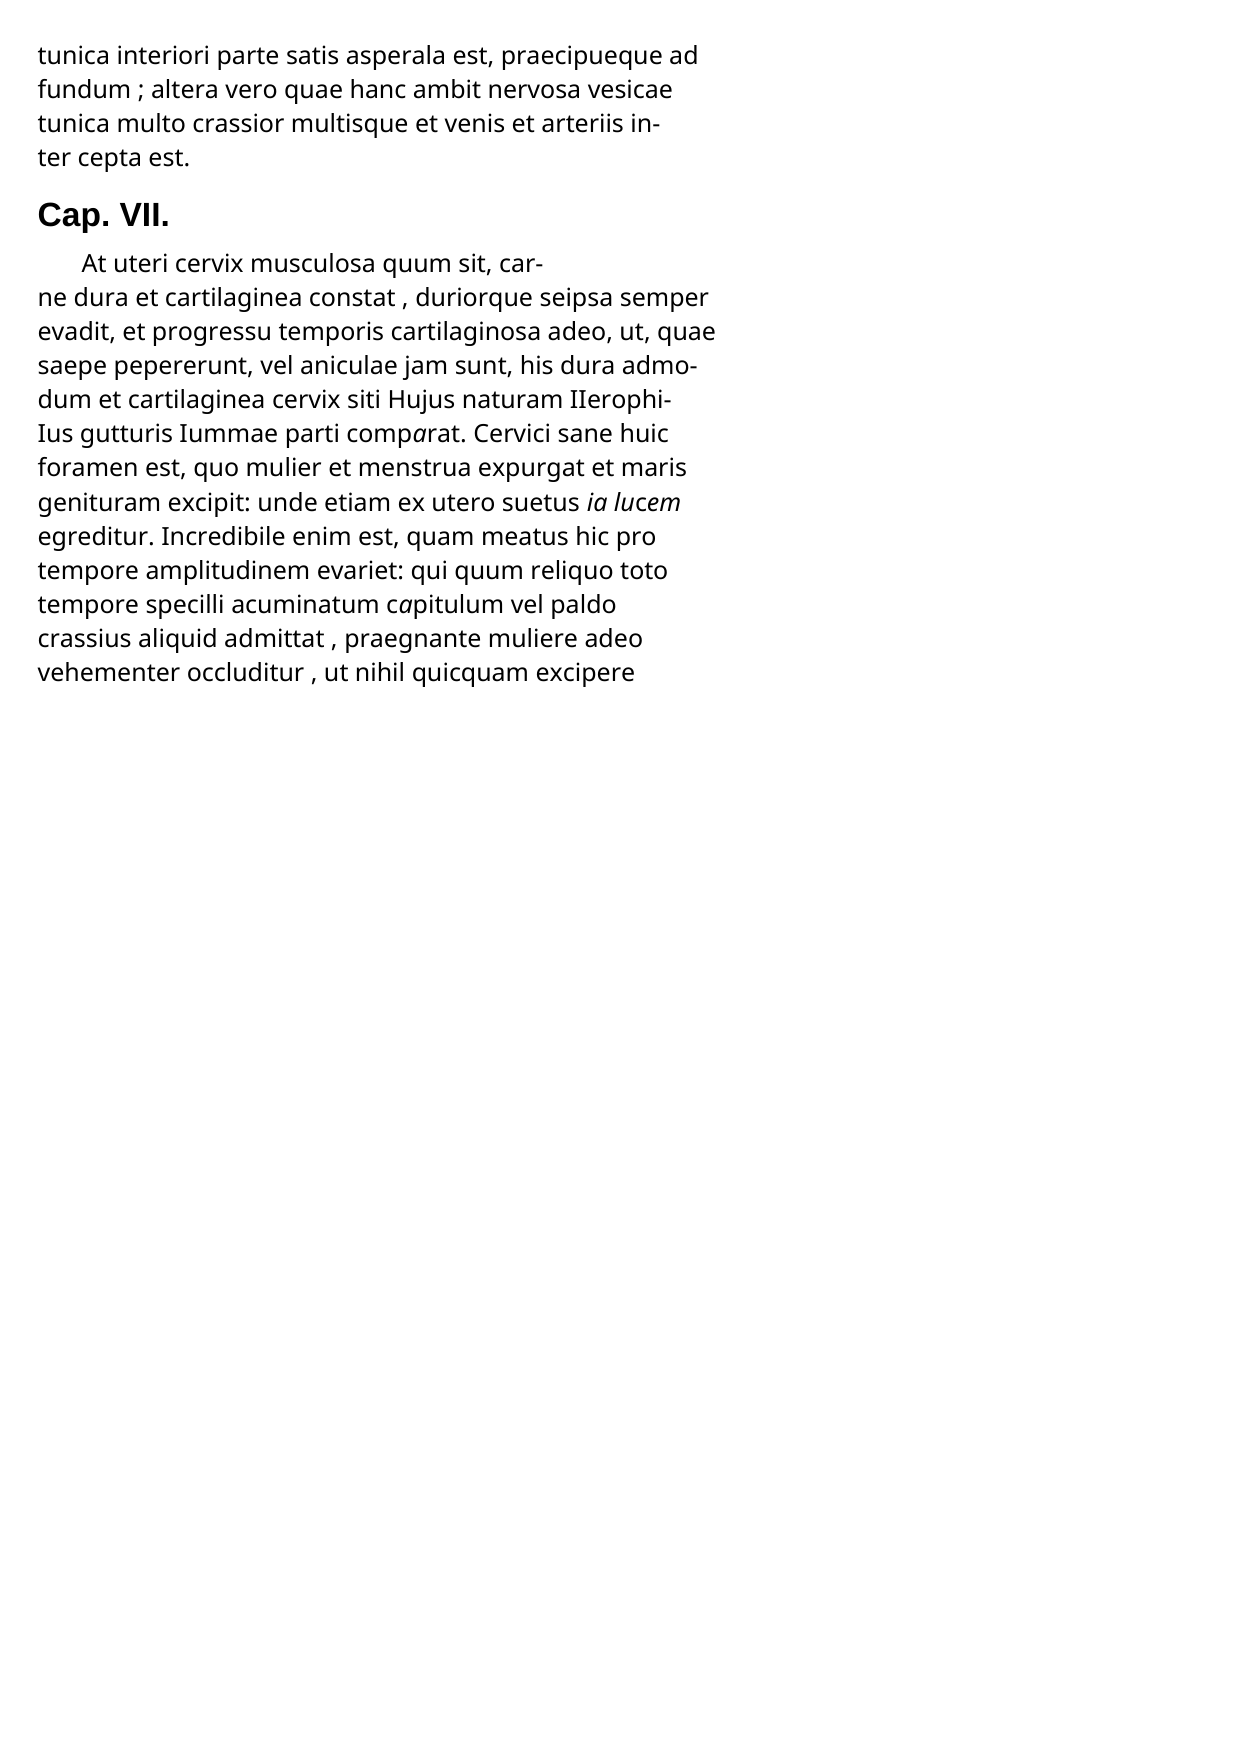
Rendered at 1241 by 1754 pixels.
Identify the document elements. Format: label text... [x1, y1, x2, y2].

subtitle Cap. VII. [37, 194, 1203, 233]
text tunica interiori parte satis asperala est, praecipueque ad fundum ; altera vero quae hanc ambit nervosa vesicae tunica multo crassior multisque et venis et arteriis in- ter cepta est. [37, 37, 1203, 174]
text At uteri cervix musculosa quum sit, car- ne dura et cartilaginea constat , duriorque seipsa semper evadit, et progressu temporis cartilaginosa adeo, ut, quae saepe pepererunt, vel aniculae jam sunt, his dura admo- dum et cartilaginea cervix siti Hujus naturam IIerophi- Ius gutturis Iummae parti comparat. Cervici sane huic foramen est, quo mulier et menstrua expurgat et maris genituram excipit: unde etiam ex utero suetus ia lucem egreditur. Incredibile enim est, quam meatus hic pro tempore amplitudinem evariet: qui quum reliquo toto tempore specilli acuminatum capitulum vel paldo crassius aliquid admittat , praegnante muliere adeo vehementer occluditur , ut nihil quicquam excipere [37, 246, 1203, 688]
